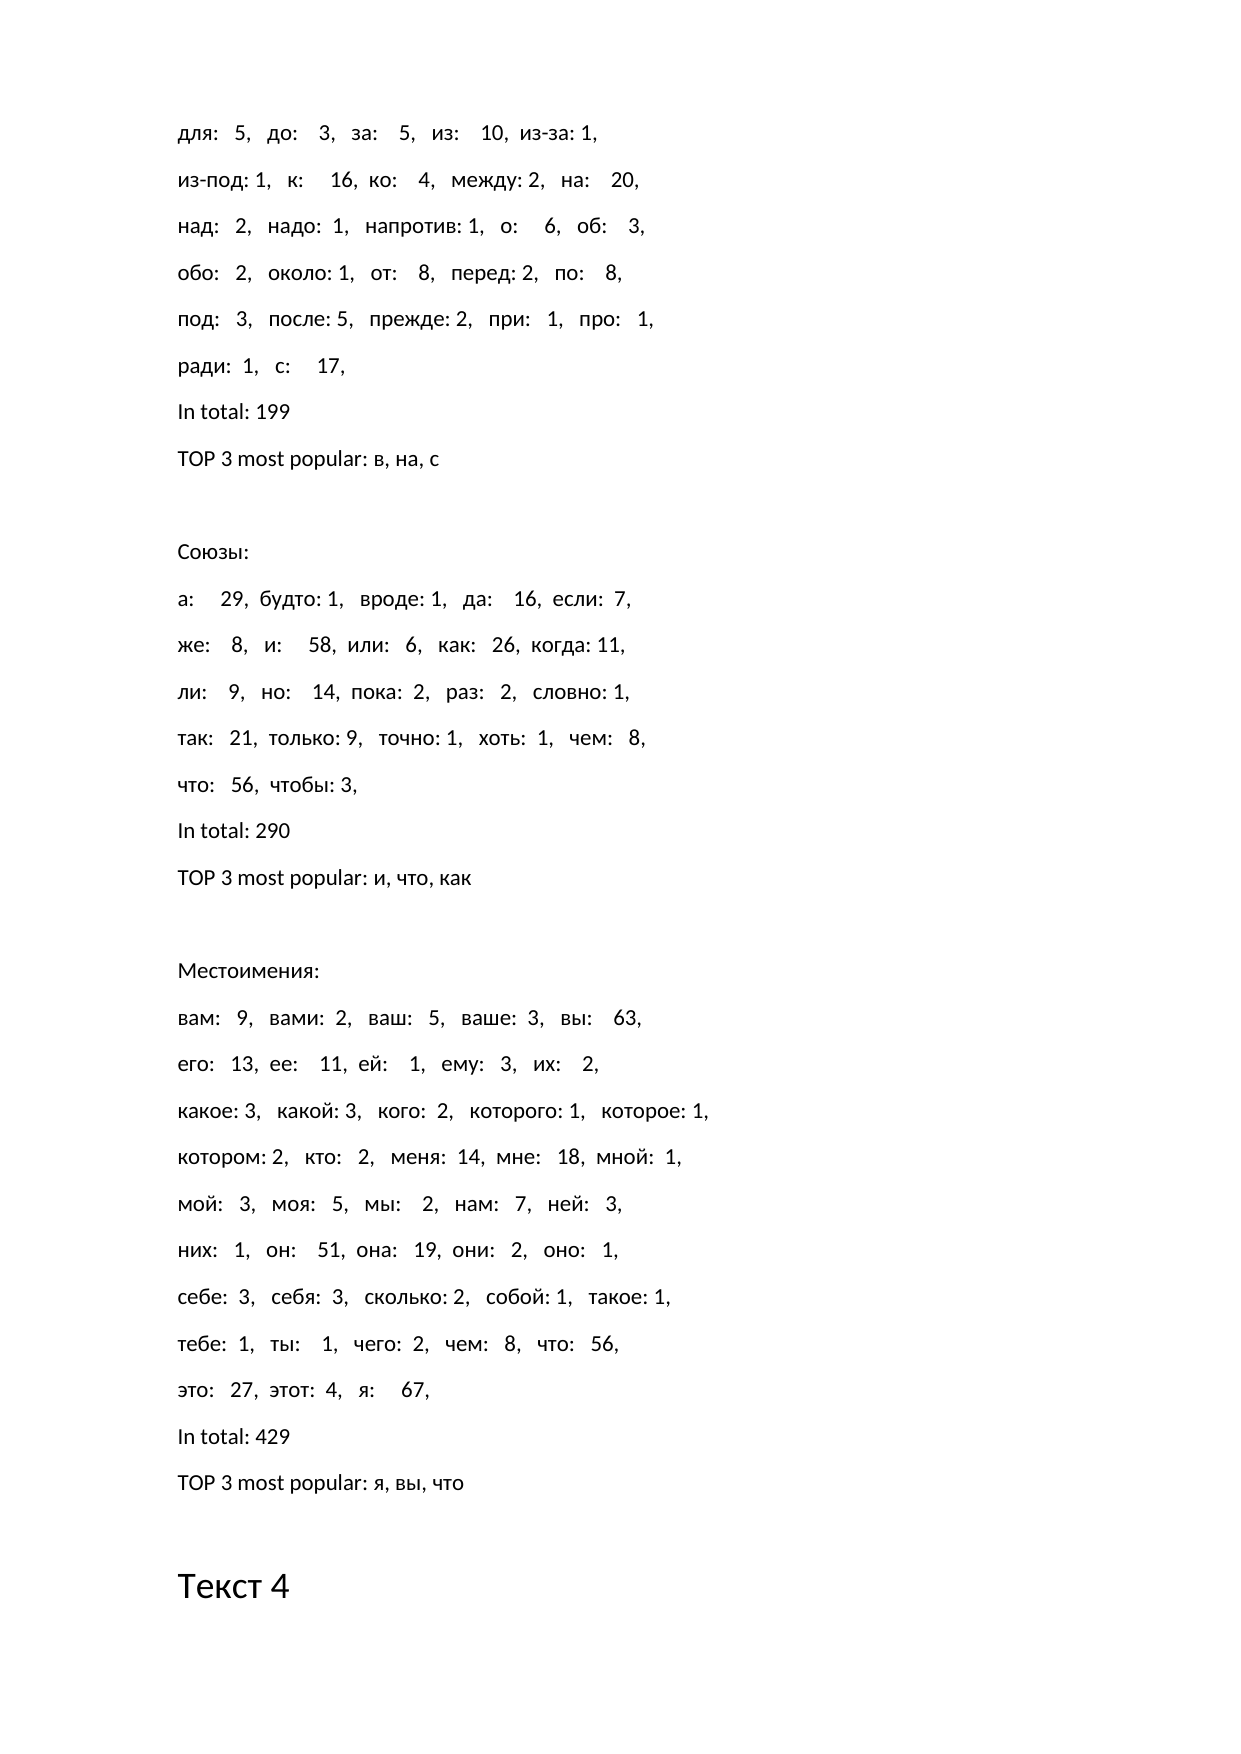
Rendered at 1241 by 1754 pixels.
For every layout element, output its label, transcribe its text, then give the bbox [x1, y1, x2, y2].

text них: 1, он: 51, она: 19, они: 2, оно: 1, [177, 1236, 1152, 1264]
text это: 27, этот: 4, я: 67, [177, 1375, 1152, 1403]
text из-под: 1, к: 16, ко: 4, между: 2, на: 20, [177, 165, 1152, 193]
text мой: 3, моя: 5, мы: 2, нам: 7, ней: 3, [177, 1189, 1152, 1217]
text TOP 3 most popular: в, на, с [177, 444, 1152, 472]
text ради: 1, с: 17, [177, 351, 1152, 379]
text In total: 199 [177, 397, 1152, 426]
text TOP 3 most popular: я, вы, что [177, 1468, 1152, 1496]
text так: 21, только: 9, точно: 1, хоть: 1, чем: 8, [177, 723, 1152, 751]
text над: 2, надо: 1, напротив: 1, о: 6, об: 3, [177, 211, 1152, 239]
text себе: 3, себя: 3, сколько: 2, собой: 1, такое: 1, [177, 1282, 1152, 1310]
text вам: 9, вами: 2, ваш: 5, ваше: 3, вы: 63, [177, 1003, 1152, 1031]
text ли: 9, но: 14, пока: 2, раз: 2, словно: 1, [177, 677, 1152, 705]
text что: 56, чтобы: 3, [177, 770, 1152, 798]
text In total: 429 [177, 1422, 1152, 1450]
text In total: 290 [177, 817, 1152, 844]
text тебе: 1, ты: 1, чего: 2, чем: 8, что: 56, [177, 1329, 1152, 1357]
text под: 3, после: 5, прежде: 2, при: 1, про: 1, [177, 304, 1152, 332]
text же: 8, и: 58, или: 6, как: 26, когда: 11, [177, 630, 1152, 658]
text котором: 2, кто: 2, меня: 14, мне: 18, мной: 1, [177, 1142, 1152, 1171]
text обо: 2, около: 1, от: 8, перед: 2, по: 8, [177, 258, 1152, 286]
text его: 13, ее: 11, ей: 1, ему: 3, их: 2, [177, 1049, 1152, 1077]
text а: 29, будто: 1, вроде: 1, да: 16, если: 7, [177, 584, 1152, 612]
text какое: 3, какой: 3, кого: 2, которого: 1, которое: 1, [177, 1096, 1152, 1124]
text Текст 4 [177, 1562, 1152, 1607]
text Местоимения: [177, 956, 1152, 984]
text TOP 3 most popular: и, что, как [177, 863, 1152, 891]
text для: 5, до: 3, за: 5, из: 10, из-за: 1, [177, 118, 1152, 146]
text Союзы: [177, 537, 1152, 565]
